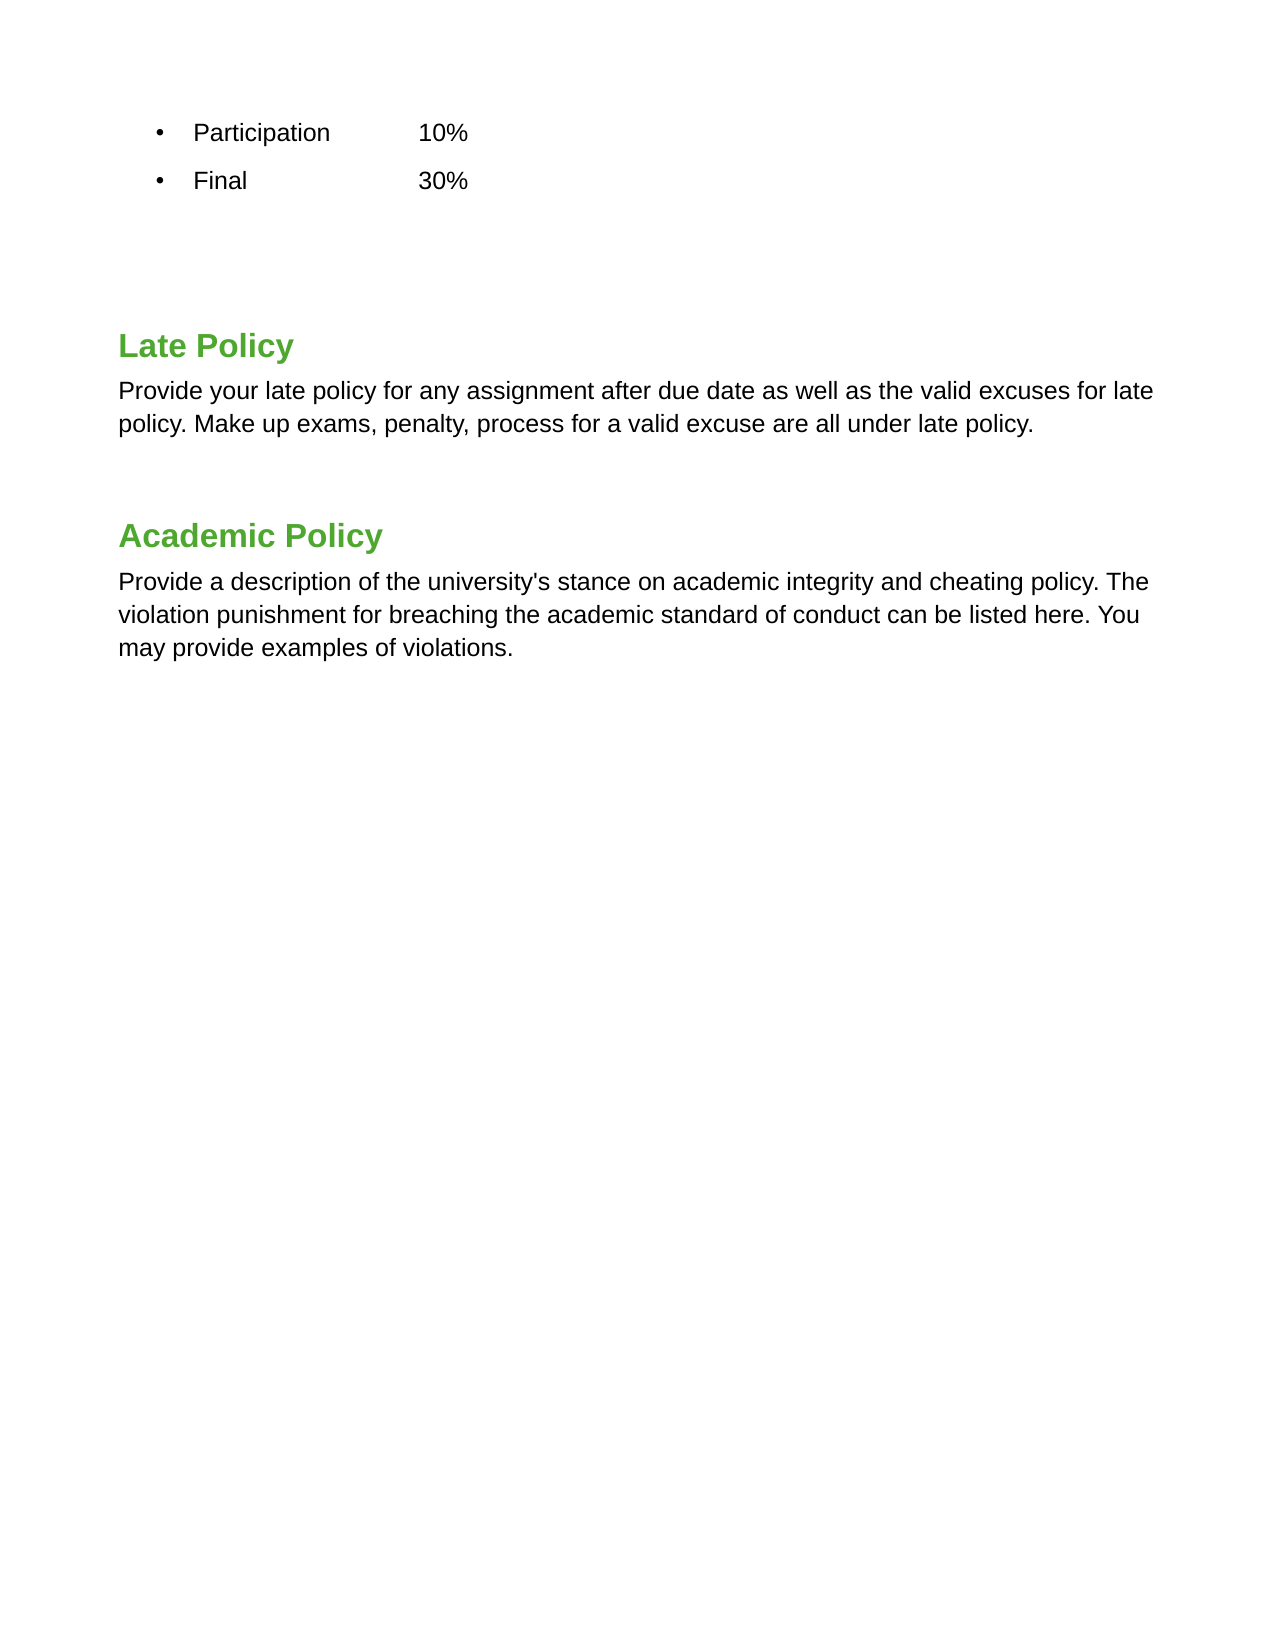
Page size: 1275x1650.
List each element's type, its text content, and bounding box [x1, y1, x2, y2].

text Provide your late policy for any assignment after due date as well as the valid excuses for late policy. Make up exams, penalty, process for a valid excuse are all under late policy. [118, 376, 1157, 438]
text Provide a description of the university's stance on academic integrity and cheating policy. The violation punishment for breaching the academic standard of conduct can be listed here. You may provide examples of violations. [118, 567, 1157, 662]
list Participation 10% [156, 118, 1157, 147]
subtitle Academic Policy [118, 516, 1157, 555]
list Final 30% [156, 166, 1157, 195]
subtitle Late Policy [118, 326, 1157, 364]
